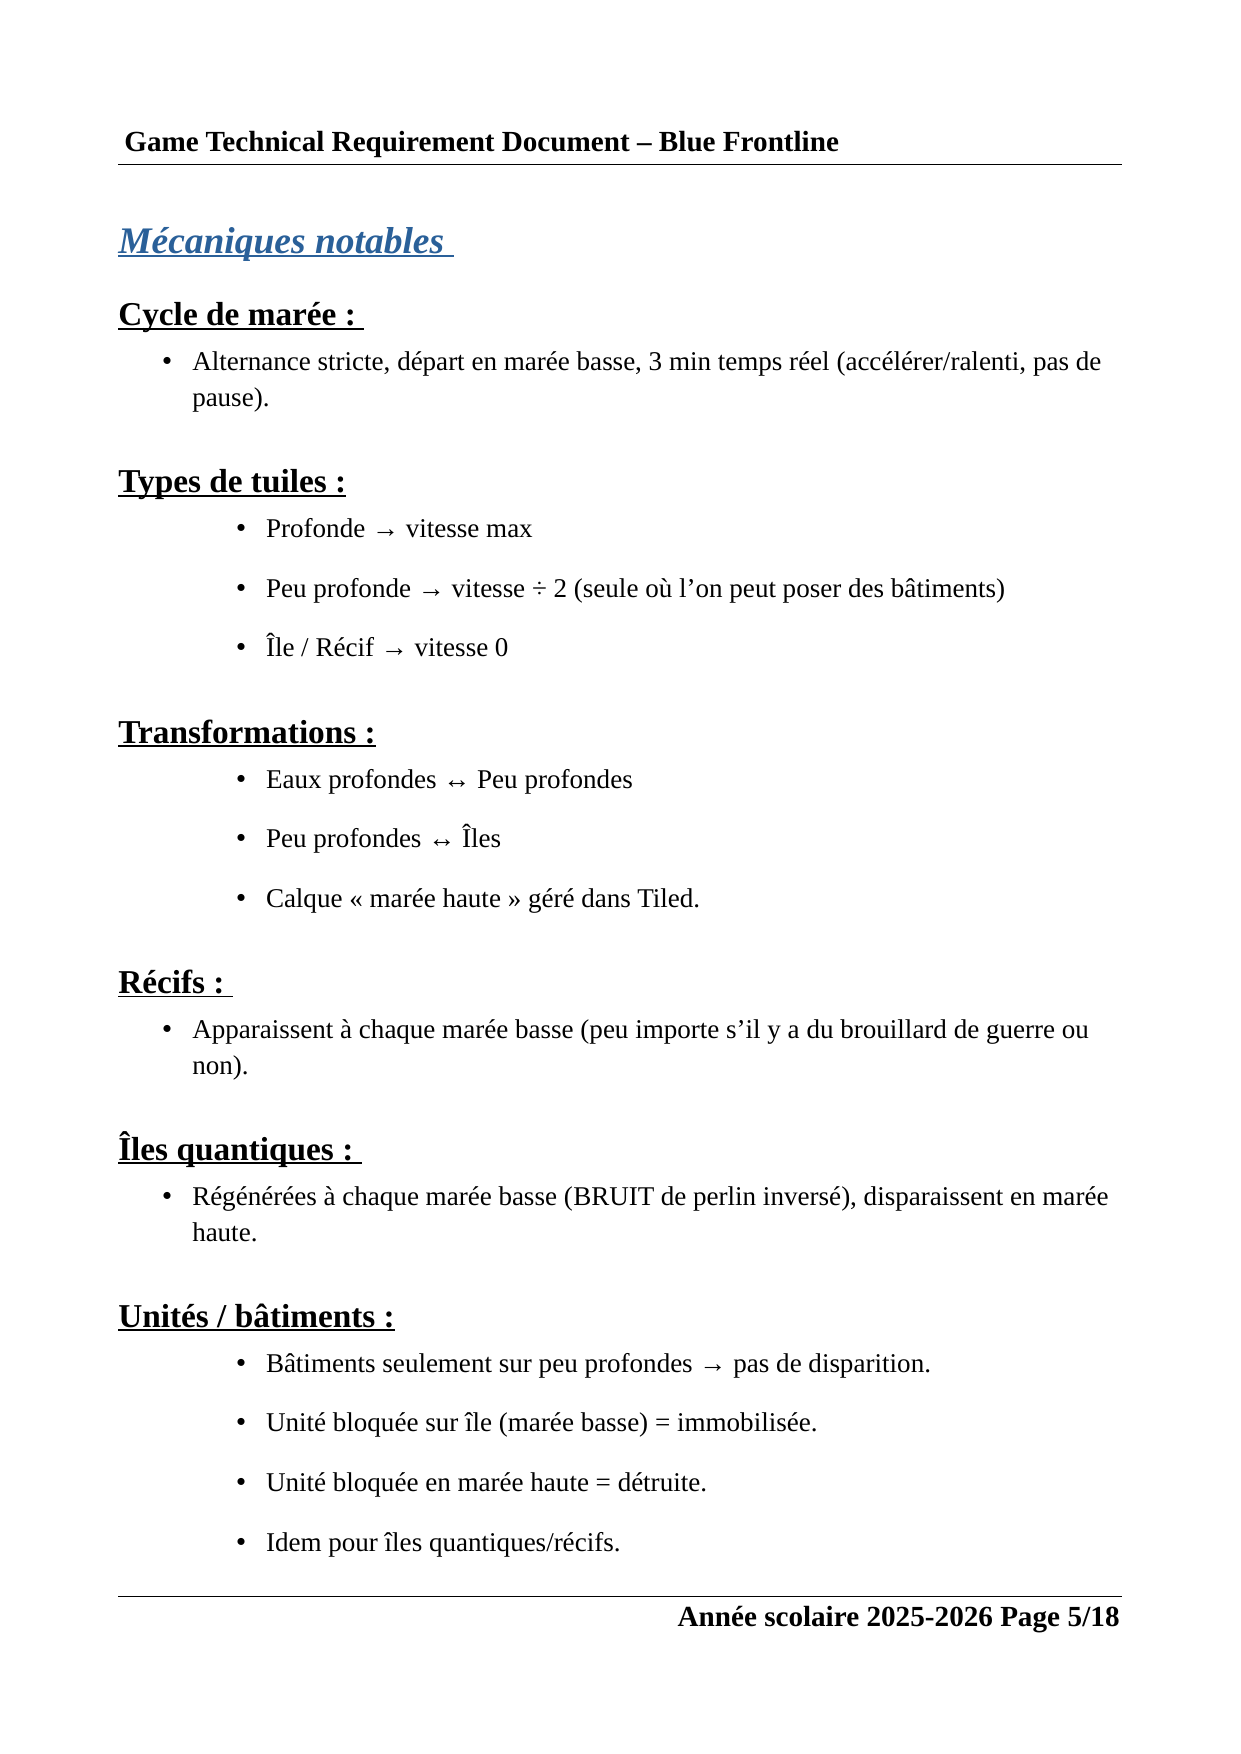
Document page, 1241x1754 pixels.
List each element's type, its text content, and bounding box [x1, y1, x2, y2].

list Unité bloquée en marée haute = détruite. [236, 1466, 1122, 1497]
subtitle Types de tuiles : [118, 461, 1122, 500]
list Idem pour îles quantiques/récifs. [236, 1526, 1122, 1557]
subtitle Unités / bâtiments : [118, 1296, 1122, 1334]
subtitle Îles quantiques : [118, 1129, 1122, 1167]
list Régénérées à chaque marée basse (BRUIT de perlin inversé), disparaissent en marée haute. [162, 1180, 1122, 1247]
list Eaux profondes ↔ Peu profondes [236, 763, 1122, 794]
subtitle Transformations : [118, 712, 1122, 750]
subtitle Cycle de marée : [118, 294, 1122, 333]
list Bâtiments seulement sur peu profondes → pas de disparition. [236, 1347, 1122, 1378]
list Alternance stricte, départ en marée basse, 3 min temps réel (accélérer/ralenti, pas de pause). [162, 345, 1122, 412]
list Calque « marée haute » géré dans Tiled. [236, 882, 1122, 913]
list Profonde → vitesse max [236, 512, 1122, 543]
list Peu profondes ↔ Îles [236, 822, 1122, 853]
subtitle Mécaniques notables [118, 218, 1122, 261]
list Unité bloquée sur île (marée basse) = immobilisée. [236, 1406, 1122, 1438]
list Peu profonde → vitesse ÷ 2 (seule où l’on peut poser des bâtiments) [236, 572, 1122, 603]
list Apparaissent à chaque marée basse (peu importe s’il y a du brouillard de guerre ou non). [162, 1013, 1122, 1080]
subtitle Récifs : [118, 962, 1122, 1001]
list Île / Récif → vitesse 0 [236, 631, 1122, 663]
